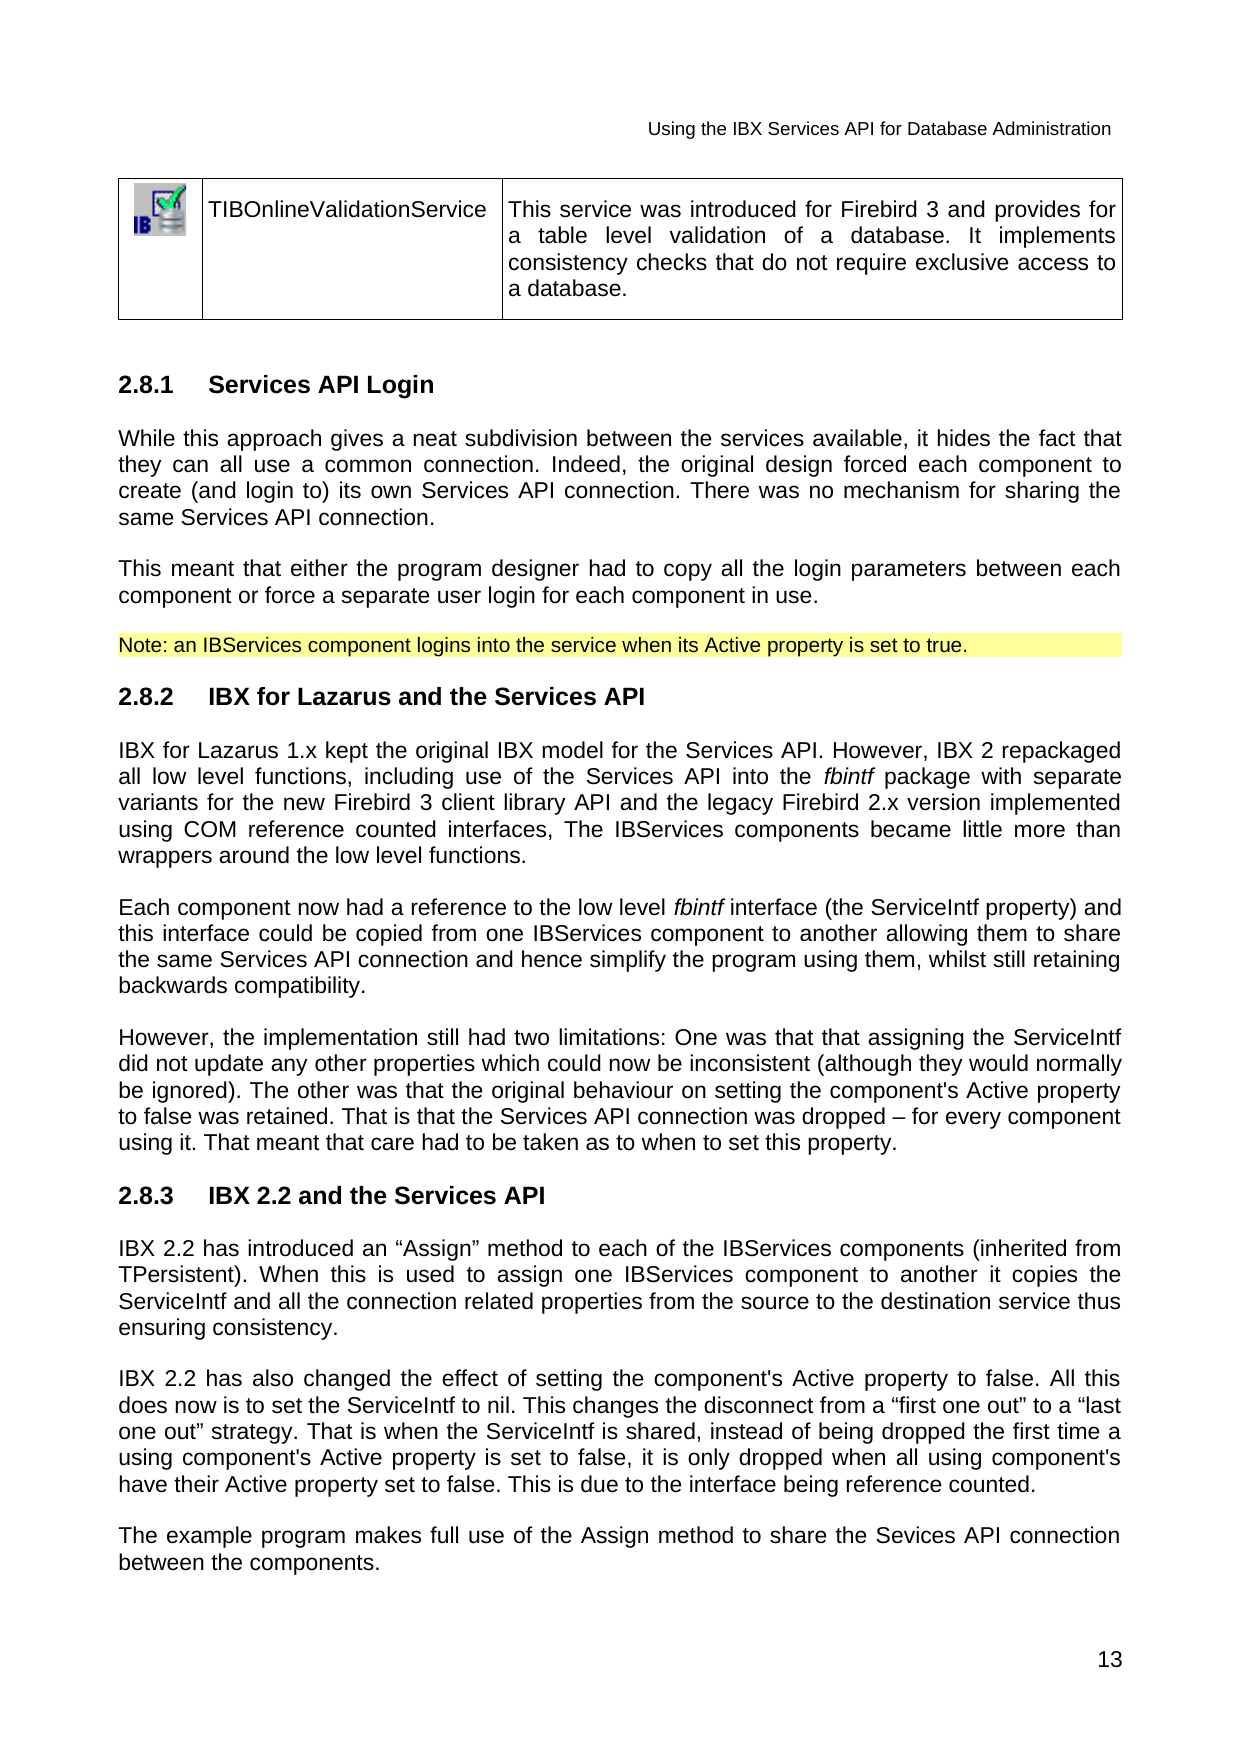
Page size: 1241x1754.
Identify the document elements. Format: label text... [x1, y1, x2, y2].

subtitle IBX for Lazarus and the Services API [118, 682, 1122, 711]
text The example program makes full use of the Assign method to share the Sevices API connection between the components. [118, 1522, 1122, 1575]
table_cell TIBOnlineValidationService [203, 179, 502, 319]
text However, the implementation still had two limitations: One was that that assigning the ServiceIntf did not update any other properties which could now be inconsistent (although they would normally be ignored). The other was that the original behaviour on setting the component's Active property to false was retained. That is that the Services API connection was dropped – for every component using it. That meant that care had to be taken as to when to set this property. [118, 1024, 1122, 1156]
table_cell [119, 179, 202, 319]
text This meant that either the program designer had to copy all the login parameters between each component or force a separate user login for each component in use. [118, 555, 1122, 608]
text While this approach gives a neat subdivision between the services available, it hides the fact that they can all use a common connection. Indeed, the original design forced each component to create (and login to) its own Services API connection. There was no mechanism for sharing the same Services API connection. [118, 425, 1122, 530]
text IBX for Lazarus 1.x kept the original IBX model for the Services API. However, IBX 2 repackaged all low level functions, including use of the Services API into the fbintf package with separate variants for the new Firebird 3 client library API and the legacy Firebird 2.x version implemented using COM reference counted interfaces, The IBServices components became little more than wrappers around the low level functions. [118, 737, 1122, 868]
text IBX 2.2 has introduced an “Assign” method to each of the IBServices components (inherited from TPersistent). When this is used to assign one IBServices component to another it copies the ServiceIntf and all the connection related properties from the source to the destination service thus ensuring consistency. [118, 1235, 1122, 1340]
table_cell This service was introduced for Firebird 3 and provides for a table level validation of a database. It implements consistency checks that do not require exclusive access to a database. [503, 179, 1122, 319]
subtitle IBX 2.2 and the Services API [118, 1181, 1122, 1209]
picture [134, 183, 187, 236]
subtitle Services API Login [118, 371, 1122, 399]
text Note: an IBServices component logins into the service when its Active property is set to true. [118, 633, 1122, 657]
text Each component now had a reference to the low level fbintf interface (the ServiceIntf property) and this interface could be copied from one IBServices component to another allowing them to share the same Services API connection and hence simplify the program using them, whilst still retaining backwards compatibility. [118, 893, 1122, 999]
text IBX 2.2 has also changed the effect of setting the component's Active property to false. All this does now is to set the ServiceIntf to nil. This changes the disconnect from a “first one out” to a “last one out” strategy. That is when the ServiceIntf is shared, instead of being dropped the first time a using component's Active property is set to false, it is only dropped when all using component's have their Active property set to false. This is due to the interface being reference counted. [118, 1365, 1122, 1497]
